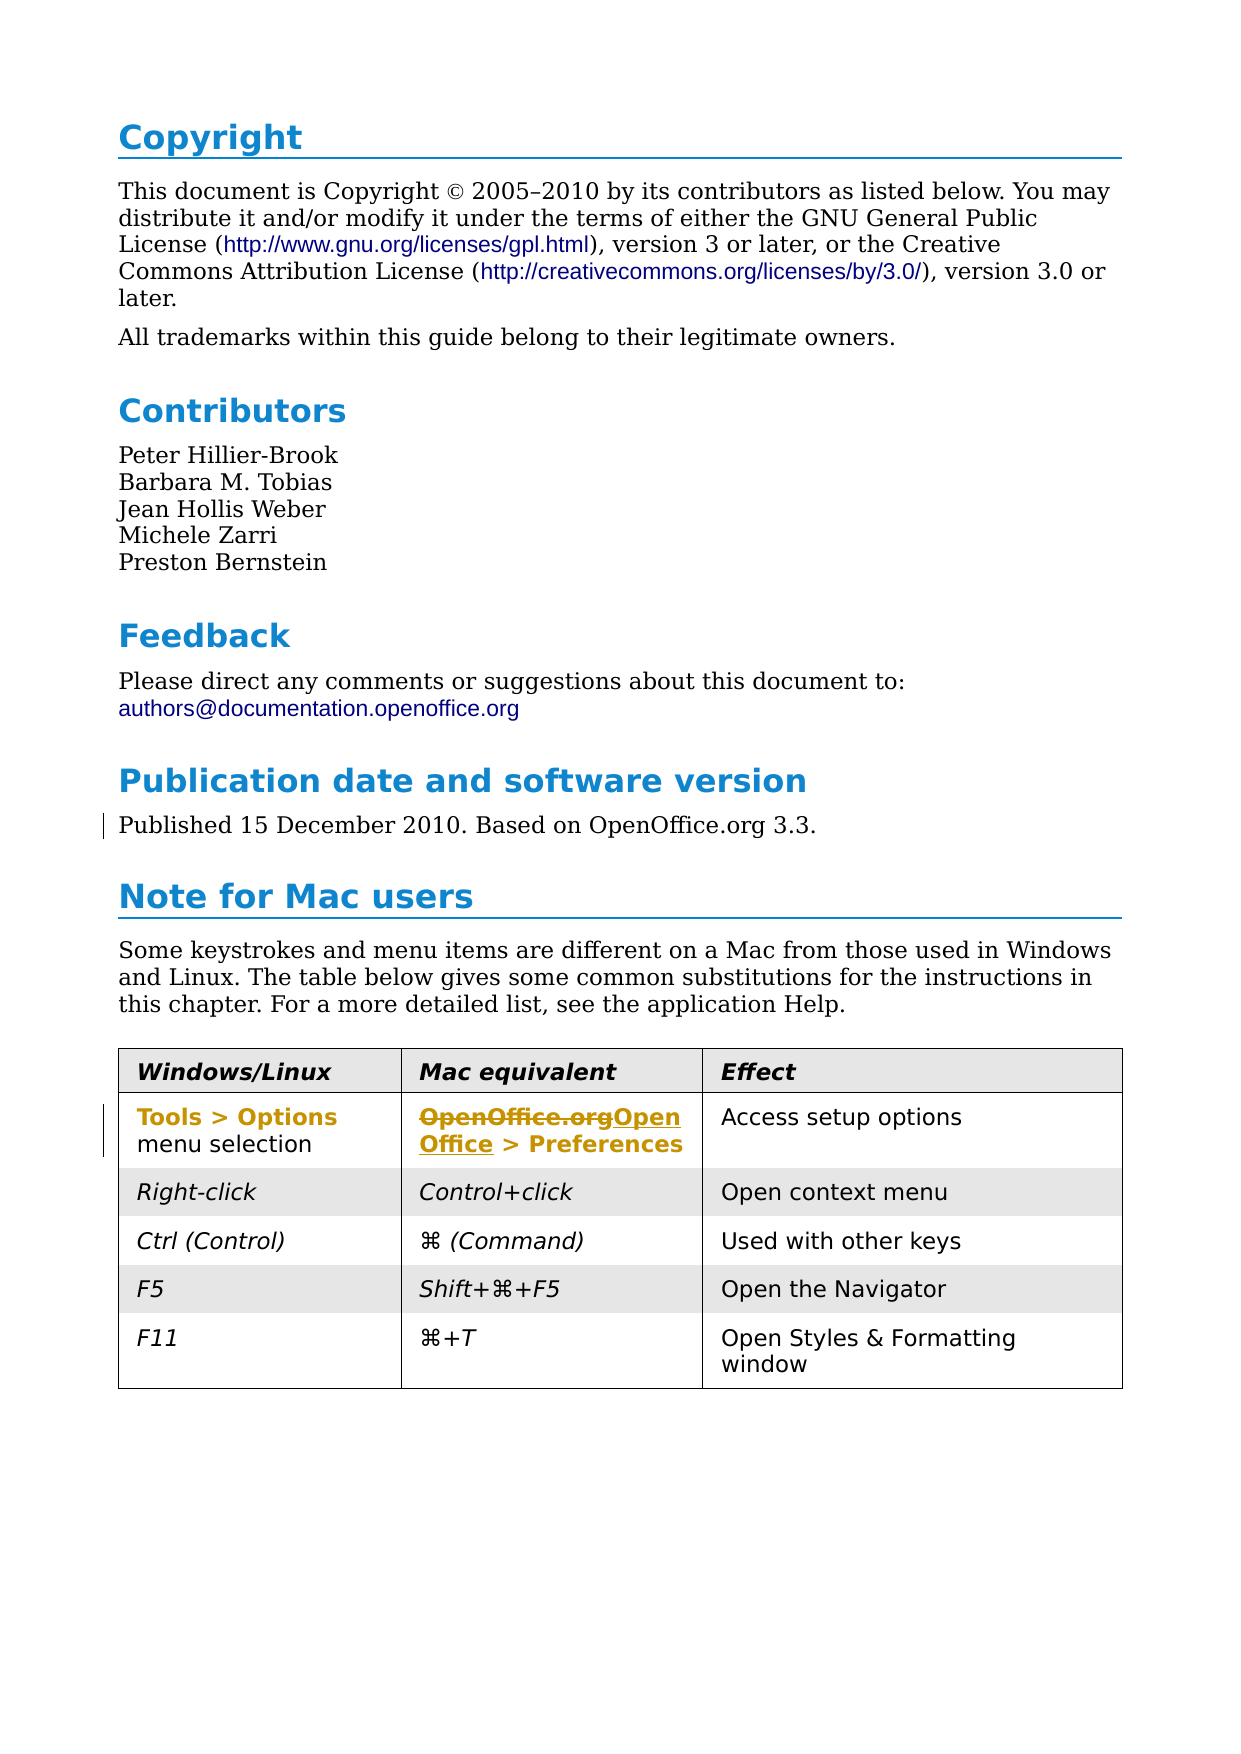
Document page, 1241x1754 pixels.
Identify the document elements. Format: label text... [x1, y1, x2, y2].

table_cell Control+click [402, 1168, 702, 1216]
subtitle Copyright [118, 118, 1122, 157]
text All trademarks within this guide belong to their legitimate owners. [118, 324, 1122, 351]
table_cell z (Command) [402, 1216, 702, 1264]
table_header Effect [703, 1049, 1122, 1092]
table_cell Shift+z+F5 [402, 1265, 702, 1313]
table_cell Tools > Options menu selection [119, 1093, 401, 1167]
table_cell z+T [402, 1313, 702, 1388]
table_cell F11 [119, 1313, 401, 1388]
table_cell Used with other keys [703, 1216, 1122, 1264]
table_cell Right-click [119, 1168, 401, 1216]
text Publication date and software version [118, 763, 1122, 800]
text Feedback [118, 618, 1122, 655]
text Peter Hillier-Brook Barbara M. Tobias Jean Hollis Weber Michele Zarri Preston Bernstein [118, 443, 1122, 576]
table_cell Open the Navigator [703, 1265, 1122, 1313]
table_header Windows/Linux [119, 1049, 401, 1092]
text Some keystrokes and menu items are different on a Mac from those used in Windows and Linux. The table below gives some common substitutions for the instructions in this chapter. For a more detailed list, see the application Help. [118, 937, 1122, 1017]
table_cell Ctrl (Control) [119, 1216, 401, 1264]
text Contributors [118, 393, 1122, 430]
table_cell OpenOffice > Preferences [402, 1093, 702, 1167]
table_cell F5 [119, 1265, 401, 1313]
table_header Mac equivalent [402, 1049, 702, 1092]
table_cell Access setup options [703, 1093, 1122, 1167]
subtitle Note for Mac users [118, 878, 1122, 917]
text Published 15 December 2010. Based on OpenOffice.org 3.3. [118, 813, 1122, 839]
text Please direct any comments or suggestions about this document to: authors@documentation.openoffice.org [118, 668, 1122, 721]
text This document is Copyright © 2005–2010 by its contributors as listed below. You may distribute it and/or modify it under the terms of either the GNU General Public License (http://www.gnu.org/licenses/gpl.html), version 3 or later, or the Creative Commons Attribution License (http://creativecommons.org/licenses/by/3.0/), version 3.0 or later. [118, 178, 1122, 312]
table_cell Open Styles & Formatting window [703, 1313, 1122, 1388]
table_cell Open context menu [703, 1168, 1122, 1216]
